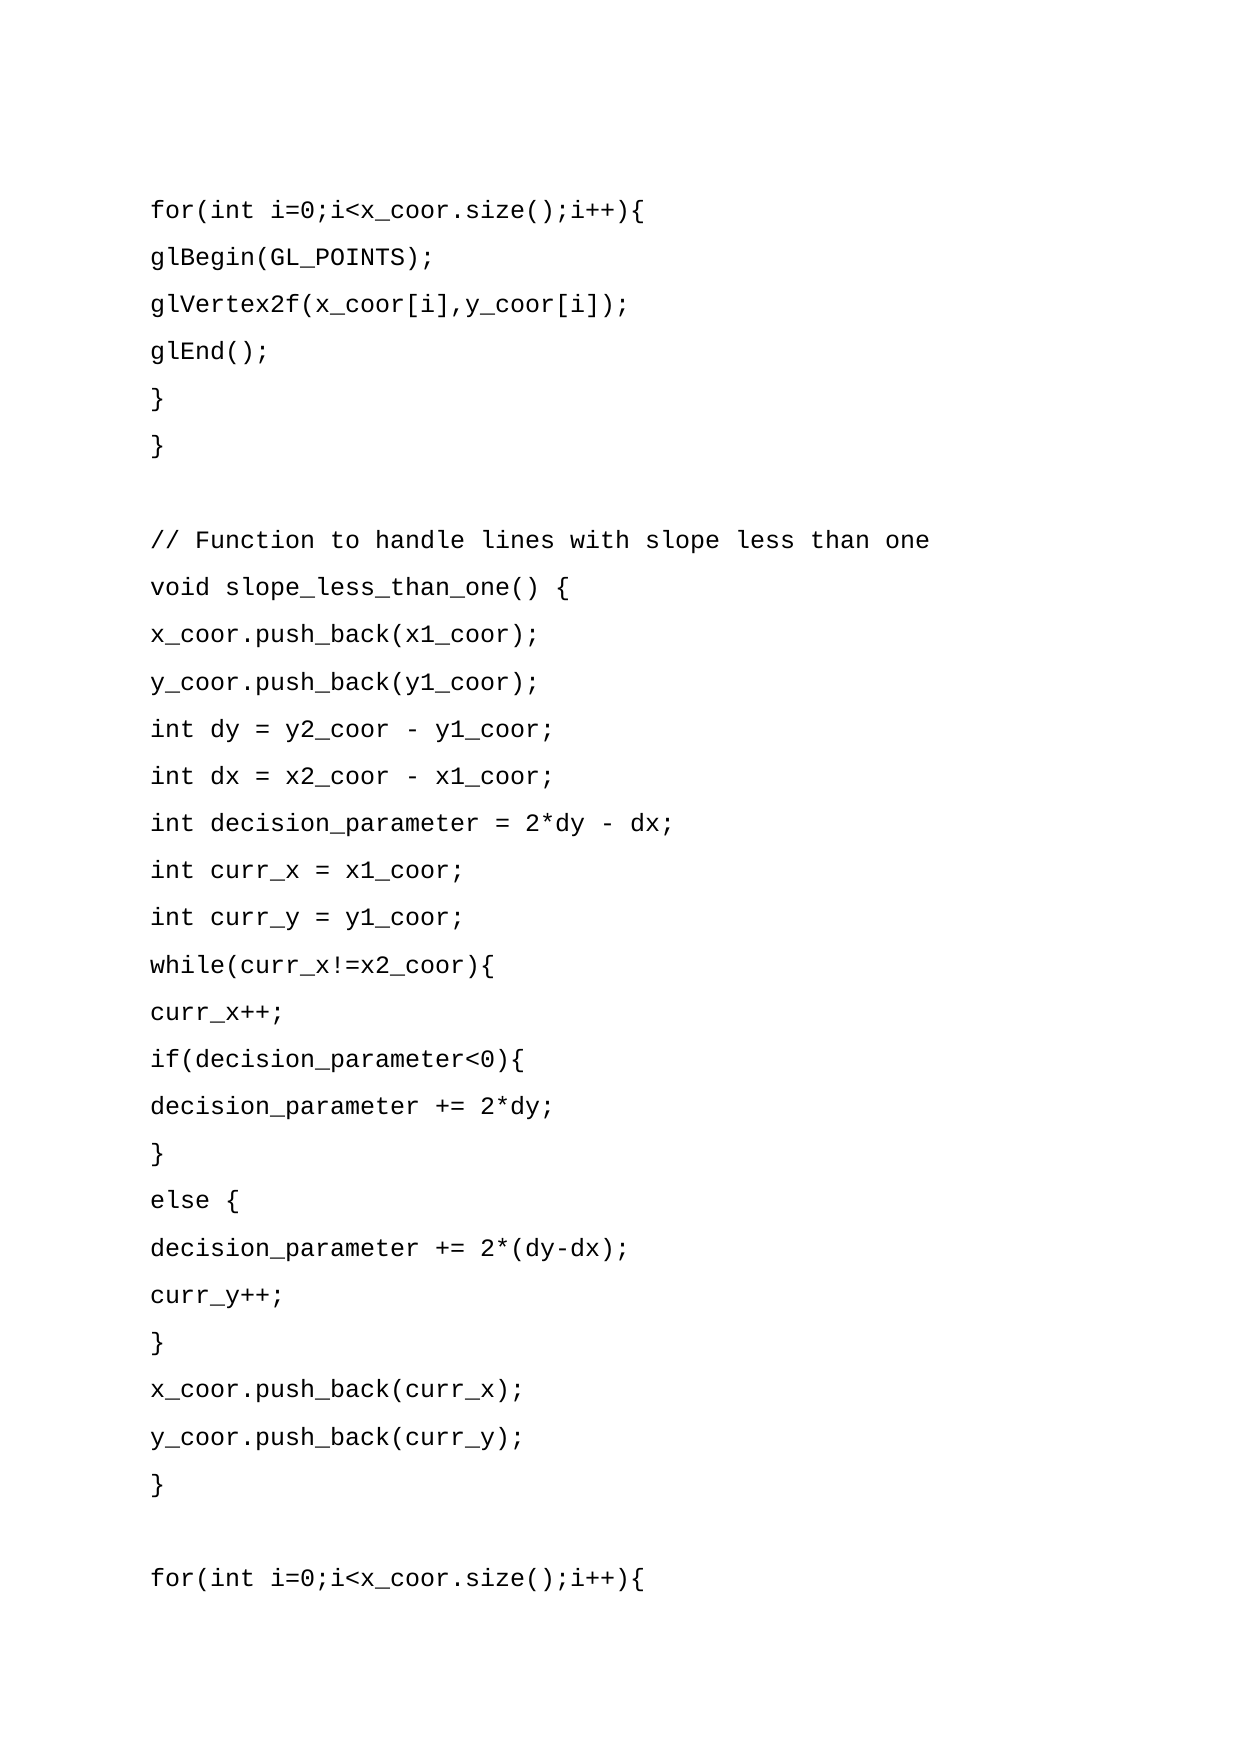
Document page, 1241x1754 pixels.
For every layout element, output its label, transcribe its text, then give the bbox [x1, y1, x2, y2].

text // Function to handle lines with slope less than one [150, 527, 1090, 556]
text } [150, 1141, 1090, 1169]
text y_coor.push_back(curr_y); [150, 1424, 1090, 1452]
text glEnd(); [150, 339, 1090, 367]
text int decision_parameter = 2*dy - dx; [150, 811, 1090, 839]
text } [150, 1330, 1090, 1358]
text y_coor.push_back(y1_coor); [150, 669, 1090, 697]
text curr_y++; [150, 1282, 1090, 1311]
text decision_parameter += 2*(dy-dx); [150, 1235, 1090, 1264]
text for(int i=0;i<x_coor.size();i++){ [150, 197, 1090, 226]
text else { [150, 1188, 1090, 1216]
text int curr_y = y1_coor; [150, 905, 1090, 933]
text glBegin(GL_POINTS); [150, 244, 1090, 273]
text curr_x++; [150, 999, 1090, 1028]
text for(int i=0;i<x_coor.size();i++){ [150, 1566, 1090, 1594]
text decision_parameter += 2*dy; [150, 1094, 1090, 1122]
text } [150, 1471, 1090, 1499]
text while(curr_x!=x2_coor){ [150, 952, 1090, 981]
text int dx = x2_coor - x1_coor; [150, 763, 1090, 792]
text void slope_less_than_one() { [150, 575, 1090, 603]
text glVertex2f(x_coor[i],y_coor[i]); [150, 292, 1090, 320]
text x_coor.push_back(curr_x); [150, 1377, 1090, 1405]
text int dy = y2_coor - y1_coor; [150, 716, 1090, 744]
text x_coor.push_back(x1_coor); [150, 622, 1090, 650]
text } [150, 433, 1090, 461]
text } [150, 386, 1090, 414]
text int curr_x = x1_coor; [150, 858, 1090, 886]
text if(decision_parameter<0){ [150, 1047, 1090, 1075]
